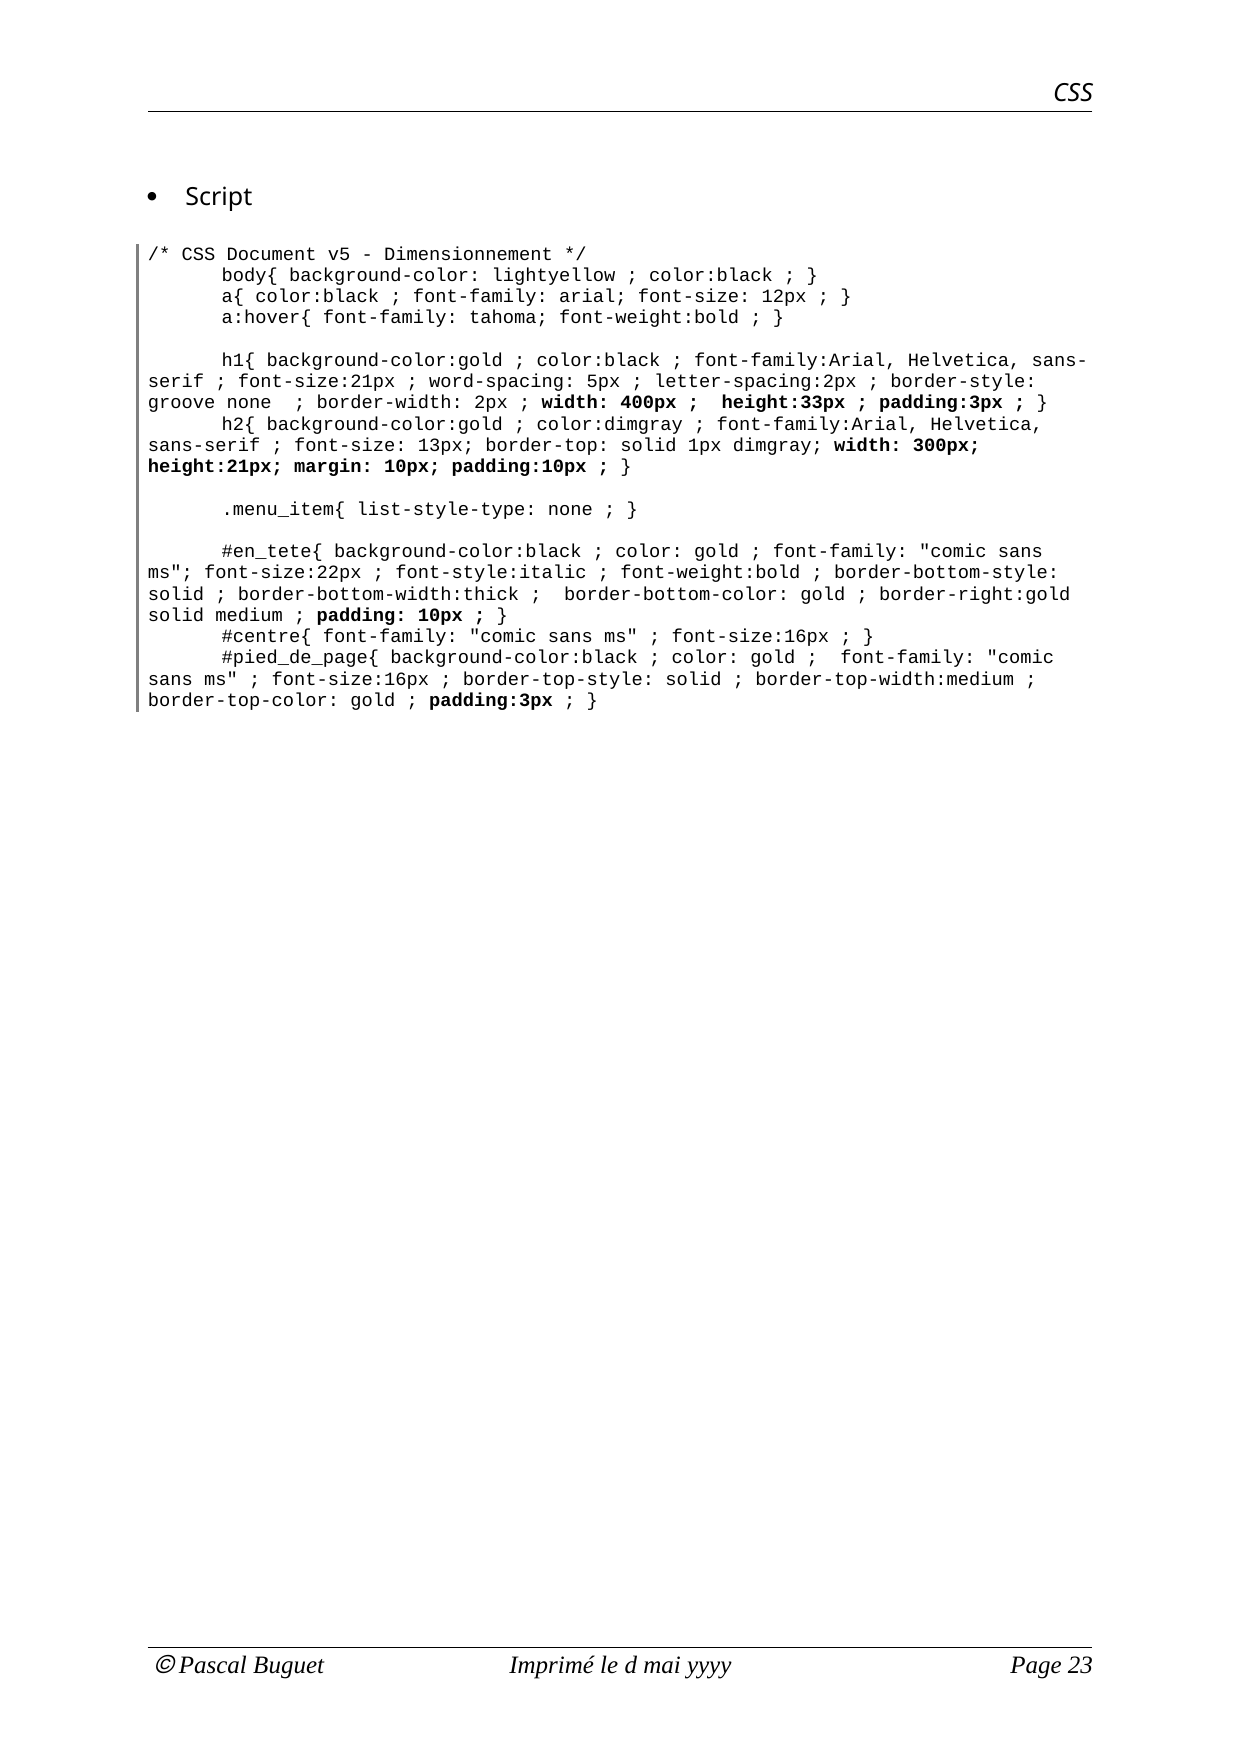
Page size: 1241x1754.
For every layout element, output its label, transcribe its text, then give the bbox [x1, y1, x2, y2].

text .menu_item{ list-style-type: none ; } [148, 499, 1092, 521]
text #pied_de_page{ background-color:black ; color: gold ; font-family: "comic sans ms" ; font-size:16px ; border-top-style: solid ; border-top-width:medium ; border-top-color: gold ; padding:3px ; } [148, 648, 1092, 712]
text #en_tete{ background-color:black ; color: gold ; font-family: "comic sans ms"; font-size:22px ; font-style:italic ; font-weight:bold ; border-bottom-style: solid ; border-bottom-width:thick ; border-bottom-color: gold ; border-right:gold solid medium ; padding: 10px ; } [148, 542, 1092, 627]
text a{ color:black ; font-family: arial; font-size: 12px ; } [148, 287, 1092, 308]
text a:hover{ font-family: tahoma; font-weight:bold ; } [148, 308, 1092, 329]
text #centre{ font-family: "comic sans ms" ; font-size:16px ; } [148, 627, 1092, 648]
text h2{ background-color:gold ; color:dimgray ; font-family:Arial, Helvetica, sans-serif ; font-size: 13px; border-top: solid 1px dimgray; width: 300px; height:21px; margin: 10px; padding:10px ; } [148, 414, 1092, 478]
text h1{ background-color:gold ; color:black ; font-family:Arial, Helvetica, sans-serif ; font-size:21px ; word-spacing: 5px ; letter-spacing:2px ; border-style: groove none ; border-width: 2px ; width: 400px ; height:33px ; padding:3px ; } [148, 351, 1092, 414]
list Script [148, 179, 1092, 213]
text /* CSS Document v5 - Dimensionnement */ [148, 244, 1092, 266]
text body{ background-color: lightyellow ; color:black ; } [148, 266, 1092, 287]
